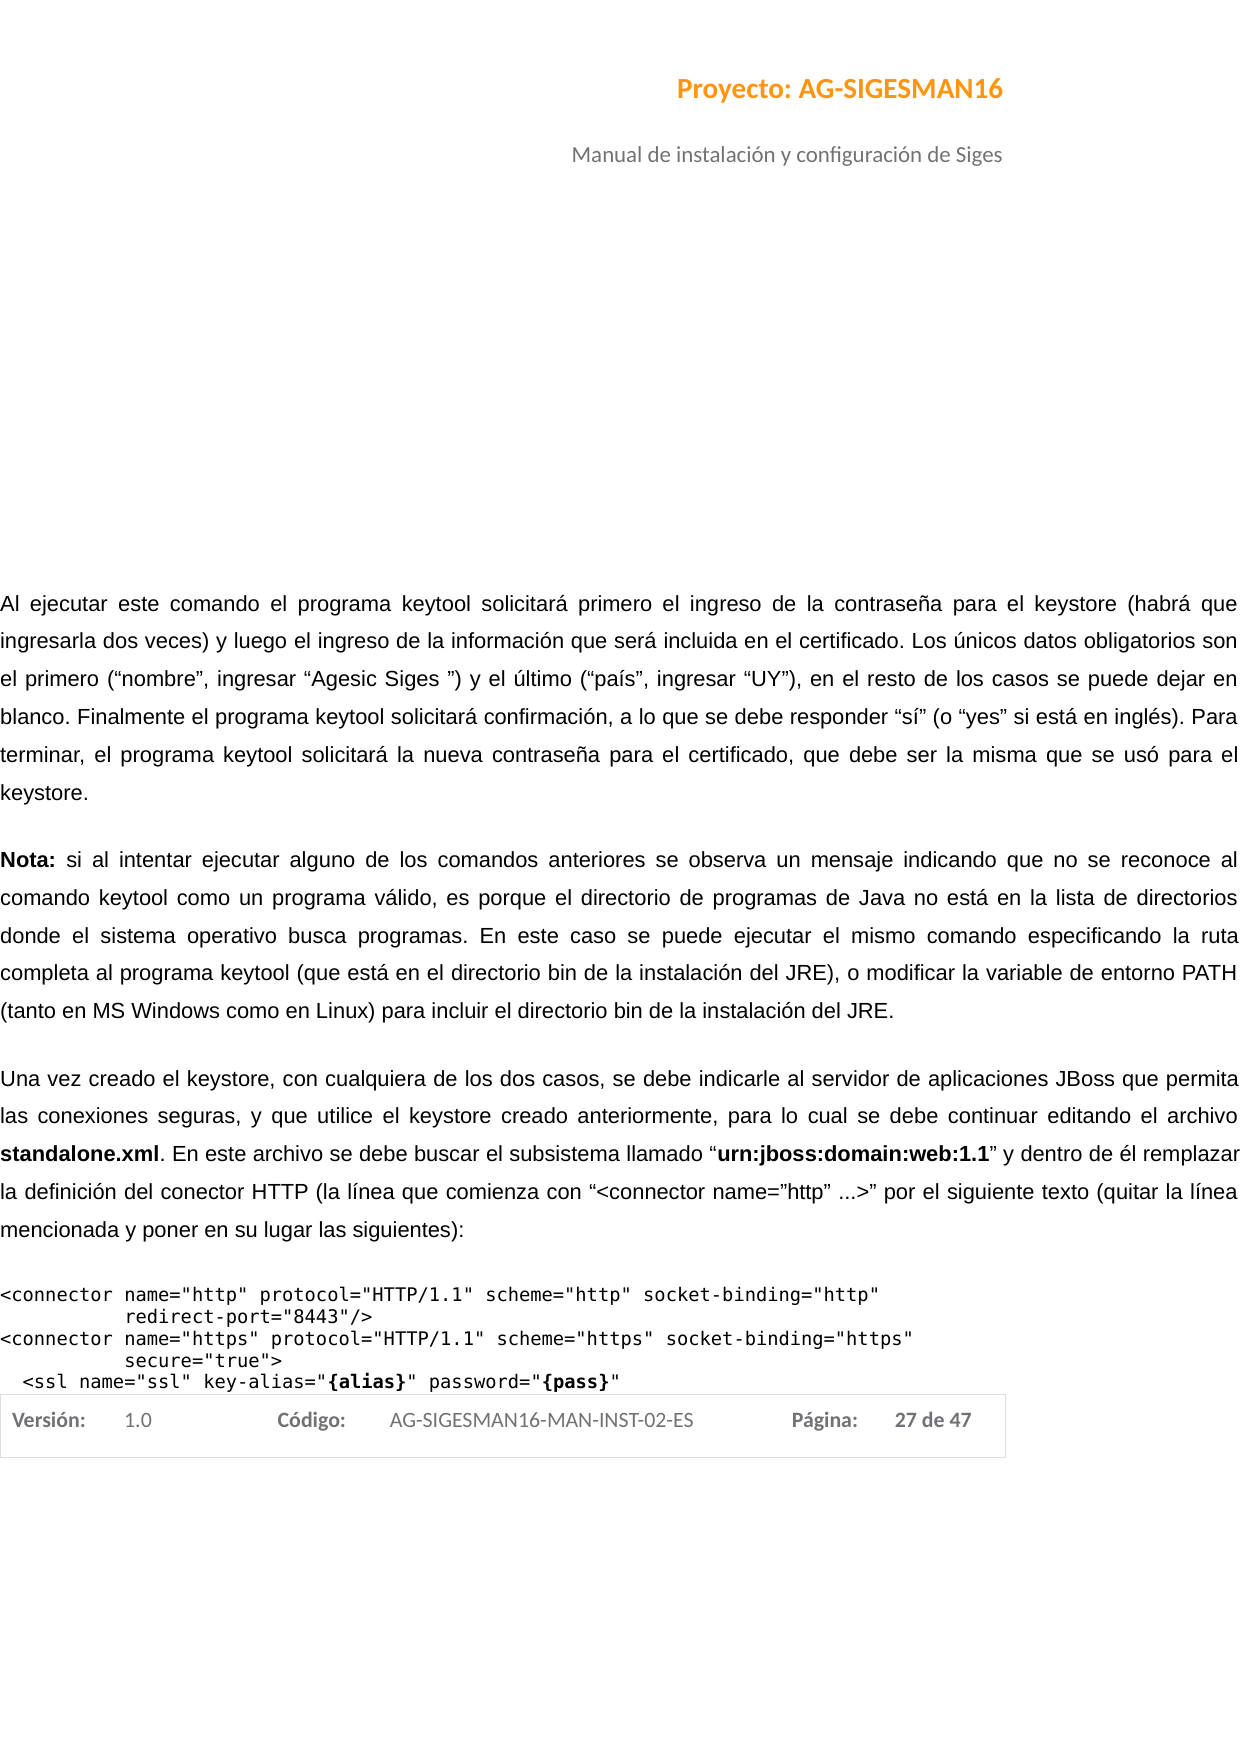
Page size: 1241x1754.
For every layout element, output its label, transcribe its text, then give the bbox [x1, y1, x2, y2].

text <ssl name="ssl" key-alias="{alias}" password="{pass}" [0, 1371, 1240, 1393]
text redirect-port="8443"/> [0, 1306, 1240, 1328]
text <connector name="https" protocol="HTTP/1.1" scheme="https" socket-binding="https" [0, 1328, 1240, 1349]
text Una vez creado el keystore, con cualquiera de los dos casos, se debe indicarle al servidor de aplicaciones JBoss que permita las conexiones seguras, y que utilice el keystore creado anteriormente, para lo cual se debe continuar editando el archivo standalone.xml. En este archivo se debe buscar el subsistema llamado “urn:jboss:domain:web:1.1” y dentro de él remplazar la definición del conector HTTP (la línea que comienza con “<connector name=”http” ...>” por el siguiente texto (quitar la línea mencionada y poner en su lugar las siguientes): [0, 1065, 1240, 1242]
text <connector name="http" protocol="HTTP/1.1" scheme="http" socket-binding="http" [0, 1284, 1240, 1306]
text Al ejecutar este comando el programa keytool solicitará primero el ingreso de la contraseña para el keystore (habrá que ingresarla dos veces) y luego el ingreso de la información que será incluida en el certificado. Los únicos datos obligatorios son el primero (“nombre”, ingresar “Agesic Siges ”) y el último (“país”, ingresar “UY”), en el resto de los casos se puede dejar en blanco. Finalmente el programa keytool solicitará confirmación, a lo que se debe responder “sí” (o “yes” si está en inglés). Para terminar, el programa keytool solicitará la nueva contraseña para el certificado, que debe ser la misma que se usó para el keystore. [0, 591, 1240, 805]
text Nota: si al intentar ejecutar alguno de los comandos anteriores se observa un mensaje indicando que no se reconoce al comando keytool como un programa válido, es porque el directorio de programas de Java no está en la lista de directorios donde el sistema operativo busca programas. En este caso se puede ejecutar el mismo comando especificando la ruta completa al programa keytool (que está en el directorio bin de la instalación del JRE), o modificar la variable de entorno PATH (tanto en MS Windows como en Linux) para incluir el directorio bin de la instalación del JRE. [0, 847, 1240, 1023]
text secure="true"> [0, 1349, 1240, 1371]
